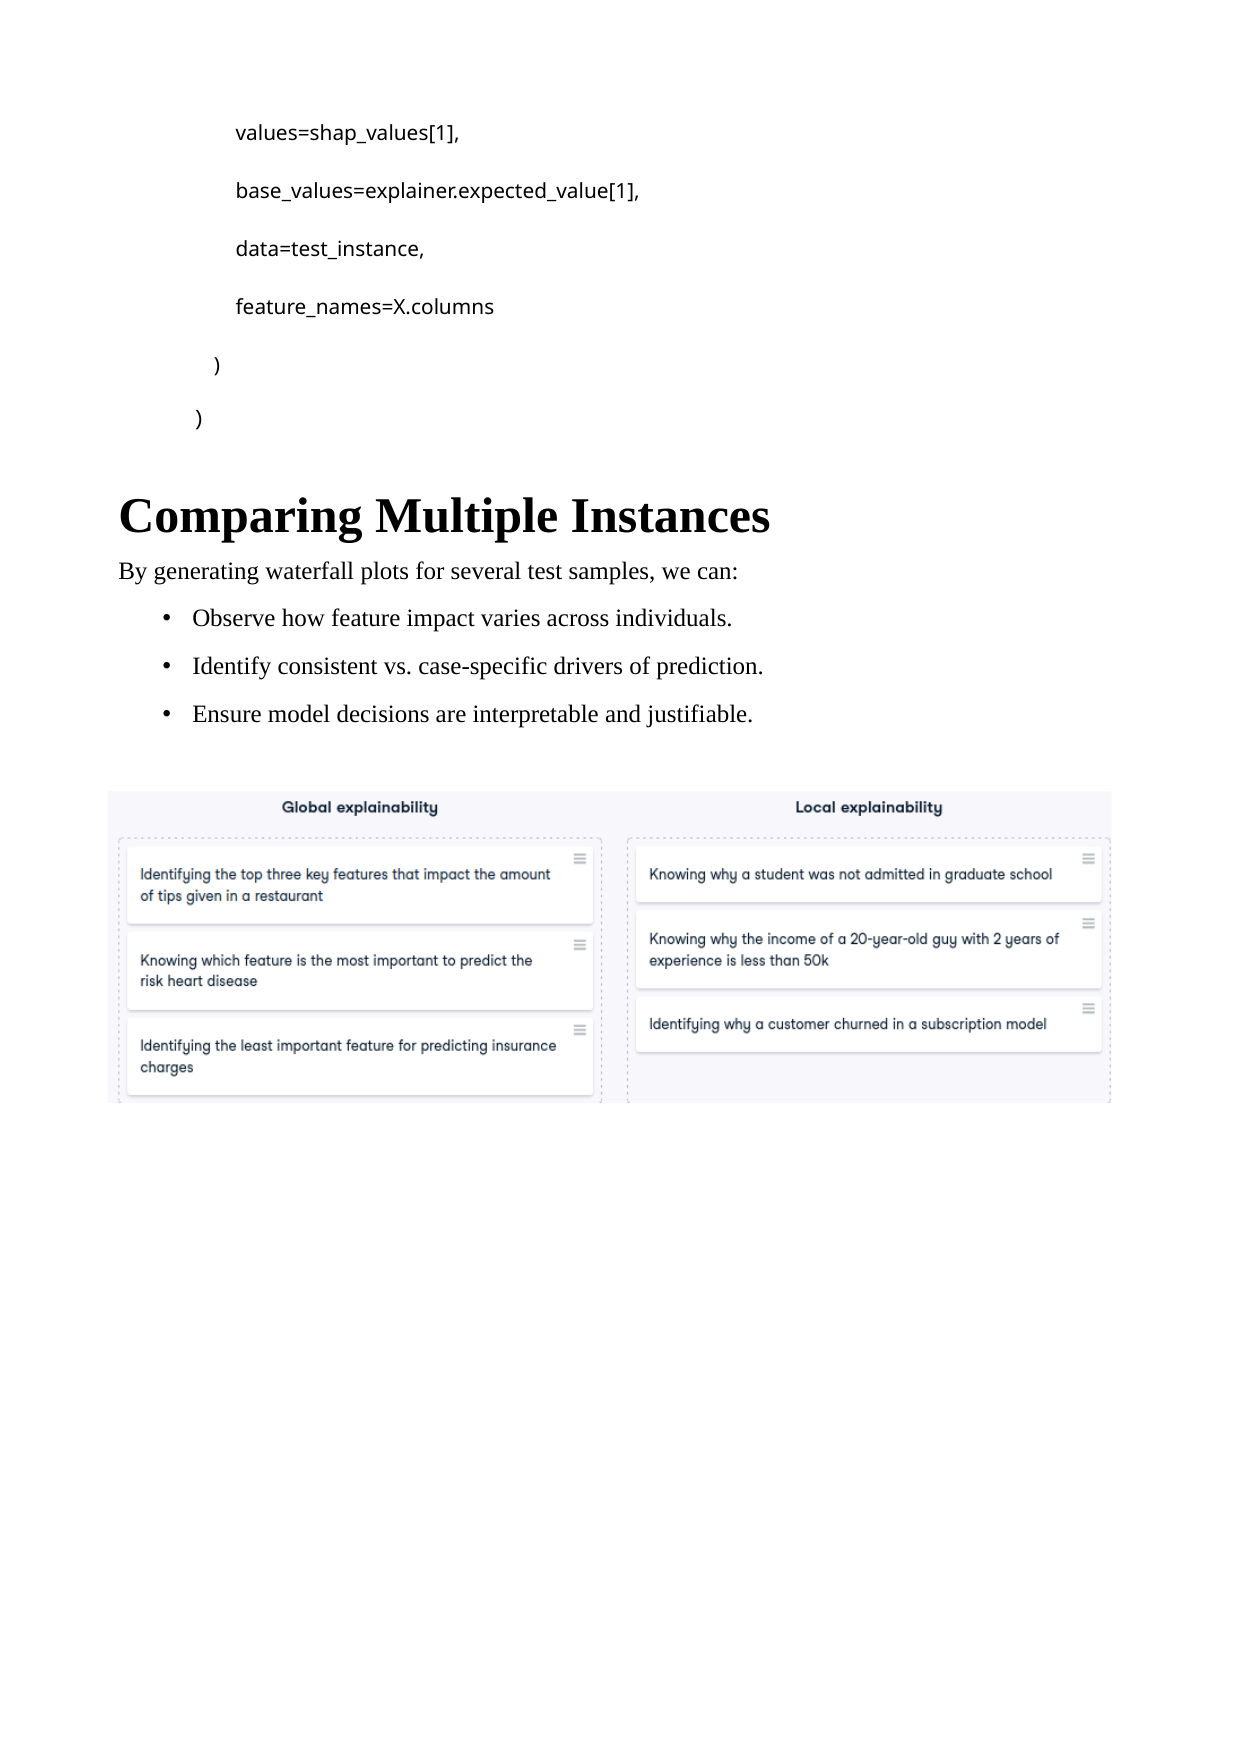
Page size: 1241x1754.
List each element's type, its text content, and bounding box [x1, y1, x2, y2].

list values=shap_values[1], [162, 118, 1122, 147]
subtitle Comparing Multiple Instances [118, 486, 1122, 543]
list Observe how feature impact varies across individuals. [162, 603, 1122, 632]
picture [107, 791, 1112, 1103]
list ) [162, 408, 1122, 431]
list feature_names=X.columns [162, 292, 1122, 320]
list data=test_instance, [162, 234, 1122, 262]
list ) [162, 350, 1122, 378]
list base_values=explainer.expected_value[1], [162, 176, 1122, 204]
text By generating waterfall plots for several test samples, we can: [118, 556, 1122, 584]
list Identify consistent vs. case-specific drivers of prediction. [162, 651, 1122, 680]
list Ensure model decisions are interpretable and justifiable. [162, 699, 1122, 727]
